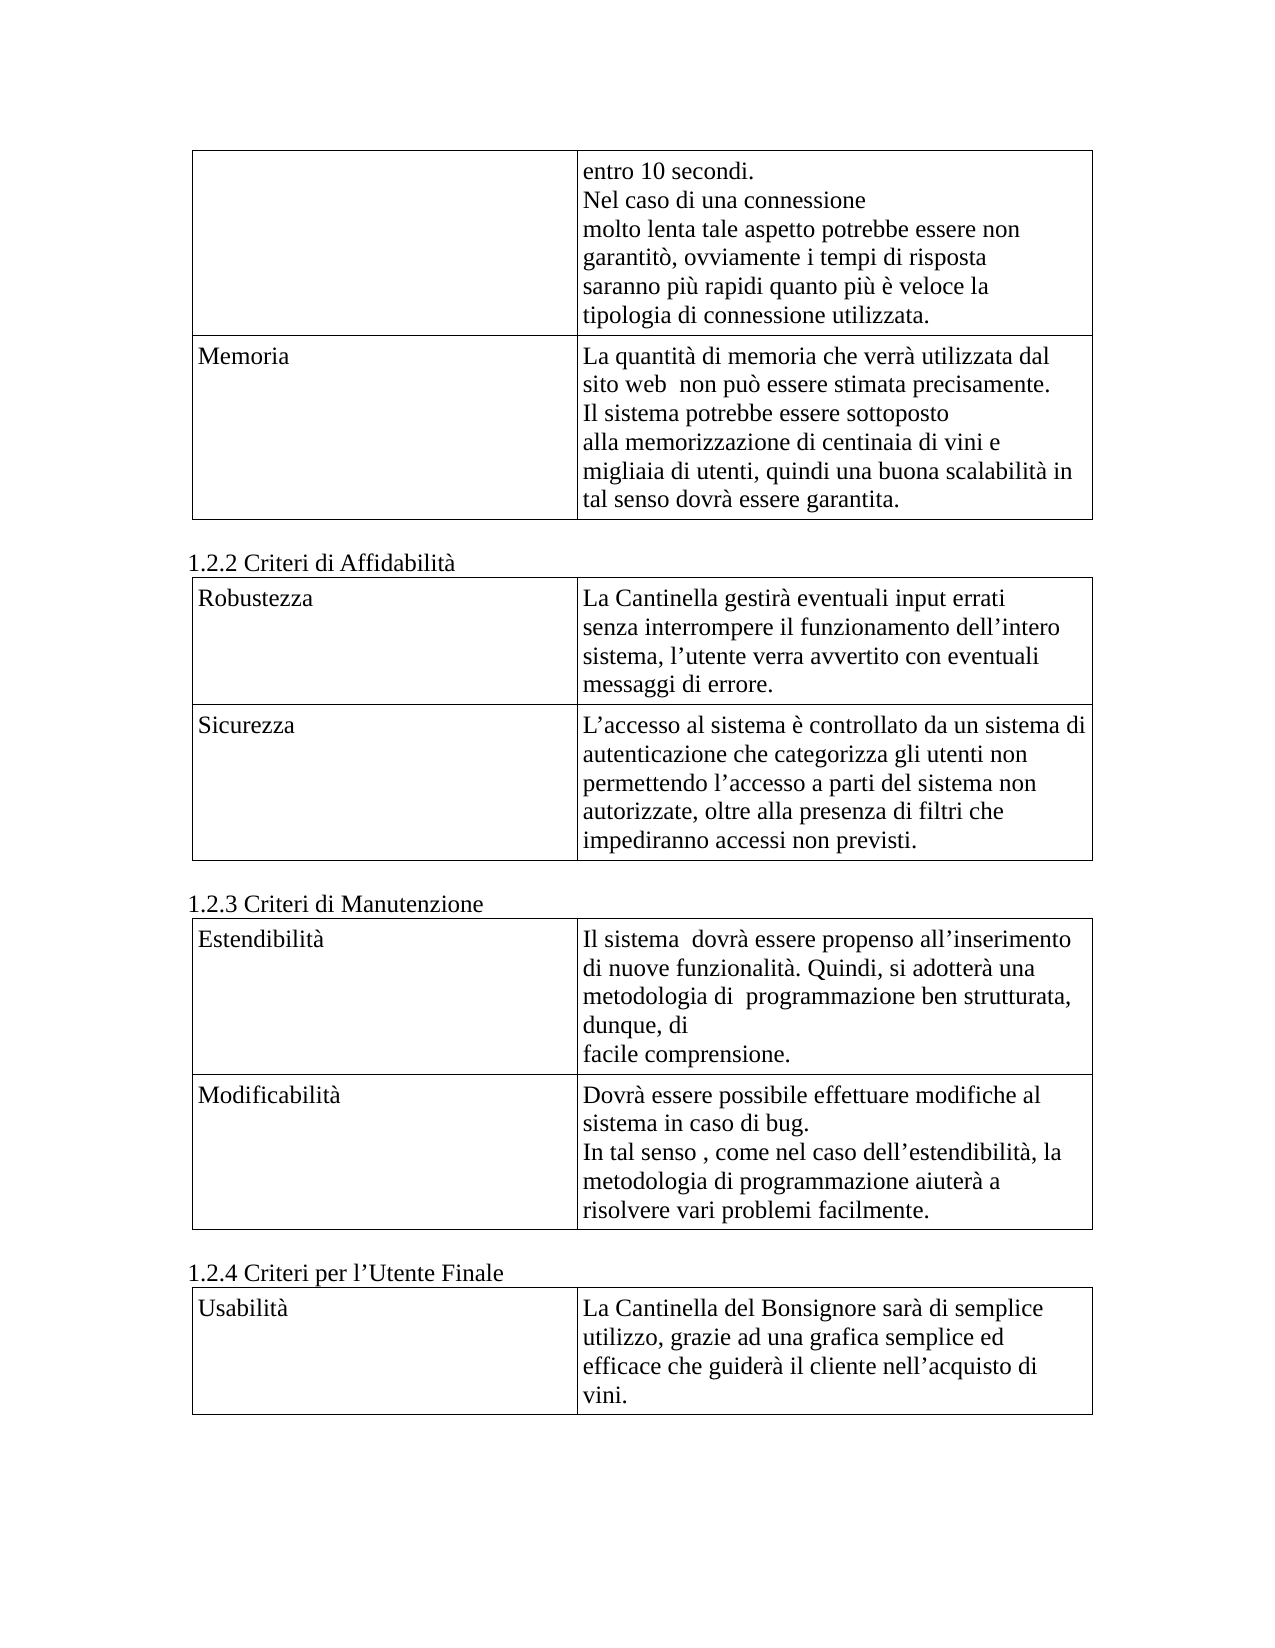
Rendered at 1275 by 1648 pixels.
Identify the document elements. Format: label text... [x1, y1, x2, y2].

table_cell Modificabilità [193, 1075, 577, 1229]
table_cell L’accesso al sistema è controllato da un sistema di autenticazione che categorizza gli utenti non permettendo l’accesso a parti del sistema non autorizzate, oltre alla presenza di filtri che impediranno accessi non previsti. [578, 705, 1092, 860]
table_cell Sicurezza [193, 705, 577, 860]
table_cell Memoria [193, 336, 577, 519]
table_header La Cantinella gestirà eventuali input errati senza interrompere il funzionamento dell’intero sistema, l’utente verra avvertito con eventuali messaggi di errore. [578, 578, 1092, 704]
table_header Robustezza [193, 578, 577, 704]
text 1.2.3 Criteri di Manutenzione [187, 889, 1088, 918]
table_cell Dovrà essere possibile effettuare modifiche al sistema in caso di bug. In tal senso , come nel caso dell’estendibilità, la metodologia di programmazione aiuterà a risolvere vari problemi facilmente. [578, 1075, 1092, 1229]
text 1.2.2 Criteri di Affidabilità [187, 548, 1088, 577]
text 1.2.4 Criteri per l’Utente Finale [187, 1258, 1088, 1287]
table_header Il sistema dovrà essere propenso all’inserimento di nuove funzionalità. Quindi, si adotterà una metodologia di programmazione ben strutturata, dunque, di facile comprensione. [578, 919, 1092, 1073]
table_header La Cantinella del Bonsignore sarà di semplice utilizzo, grazie ad una grafica semplice ed efficace che guiderà il cliente nell’acquisto di vini. [578, 1288, 1092, 1414]
table_header Estendibilità [193, 919, 577, 1073]
table_header [193, 151, 577, 334]
table_header Usabilità [193, 1288, 577, 1414]
table_cell La quantità di memoria che verrà utilizzata dal sito web non può essere stimata precisamente. Il sistema potrebbe essere sottoposto alla memorizzazione di centinaia di vini e migliaia di utenti, quindi una buona scalabilità in tal senso dovrà essere garantita. [578, 336, 1092, 519]
table_header entro 10 secondi. Nel caso di una connessione molto lenta tale aspetto potrebbe essere non garantitò, ovviamente i tempi di risposta saranno più rapidi quanto più è veloce la tipologia di connessione utilizzata. [578, 151, 1092, 334]
